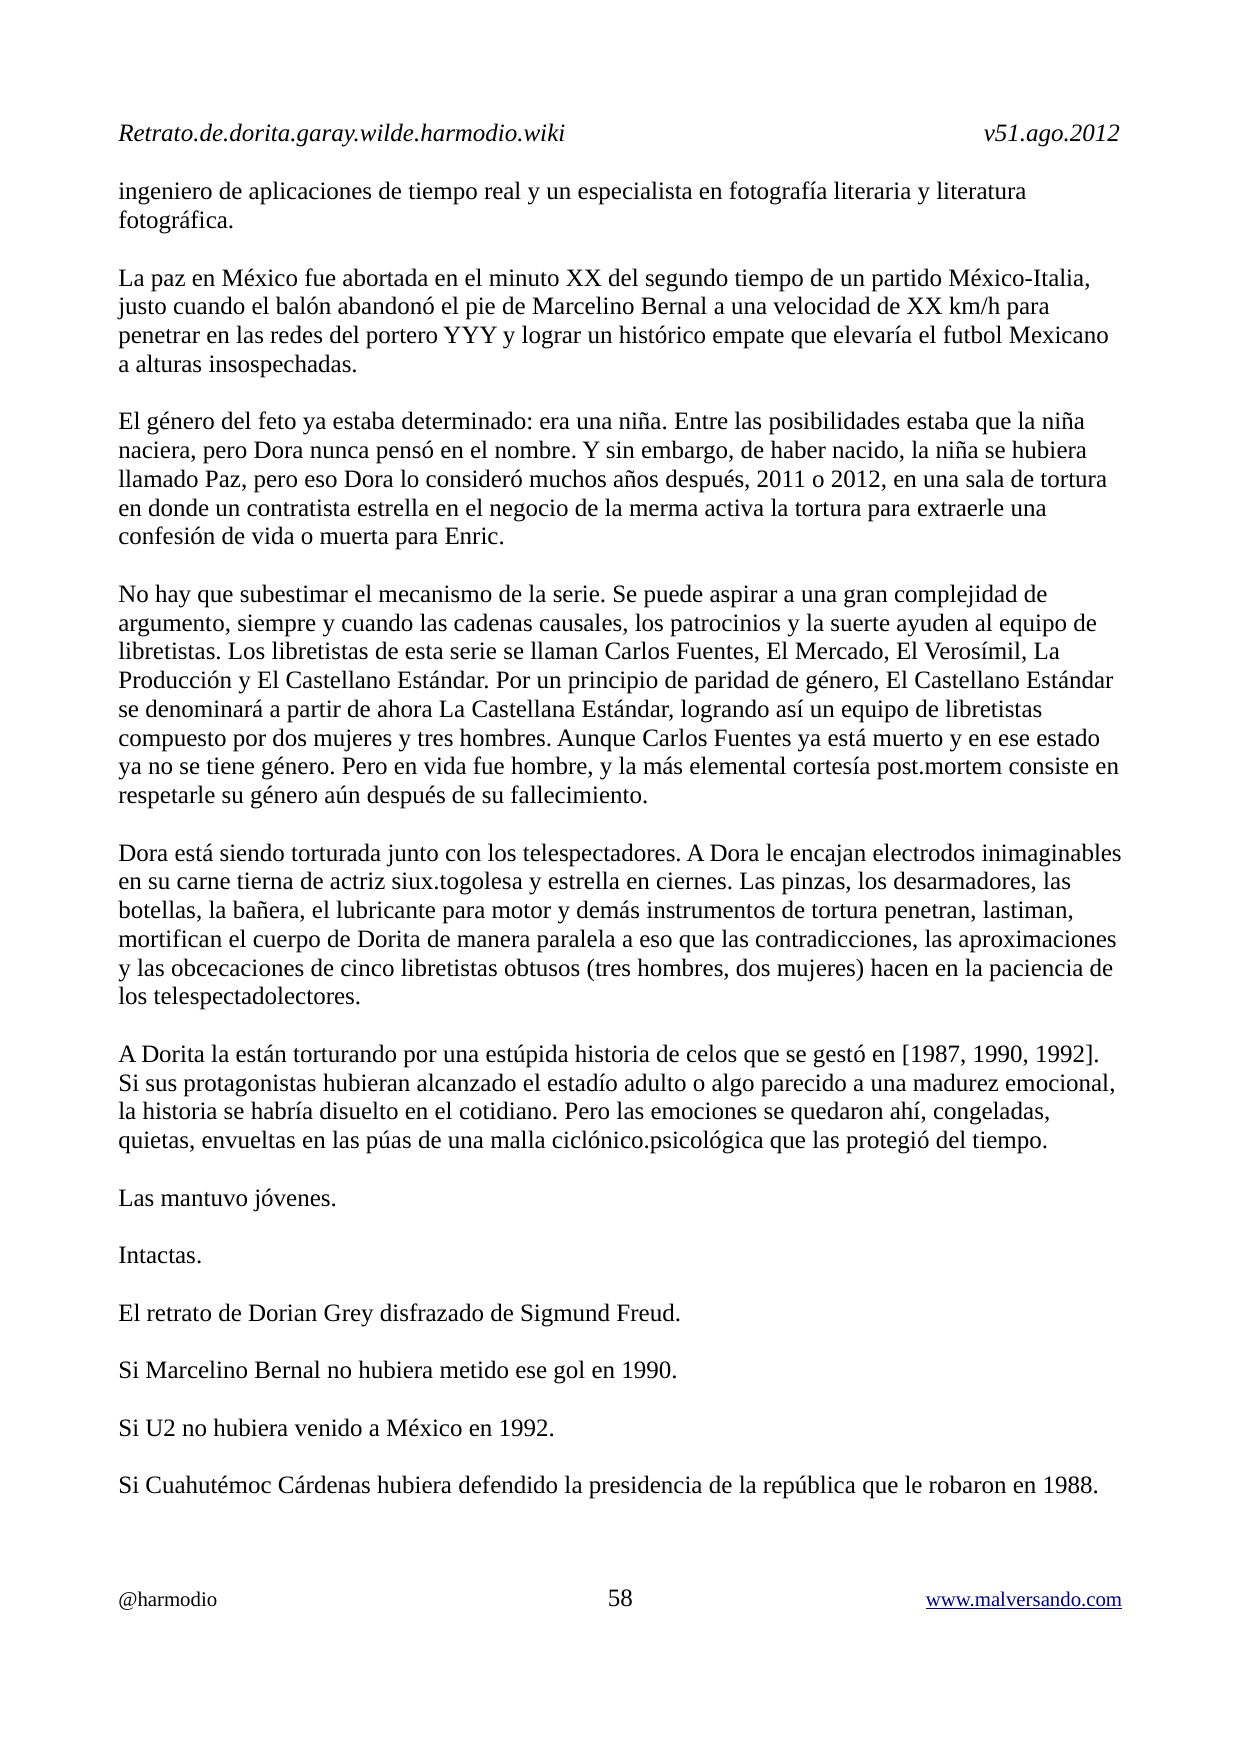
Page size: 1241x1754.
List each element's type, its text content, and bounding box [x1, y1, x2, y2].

text Si Cuahutémoc Cárdenas hubiera defendido la presidencia de la república que le robaron en 1988. [118, 1470, 1122, 1499]
text Si Marcelino Bernal no hubiera metido ese gol en 1990. [118, 1355, 1122, 1384]
text Intactas. [118, 1240, 1122, 1269]
text La paz en México fue abortada en el minuto XX del segundo tiempo de un partido México-Italia, justo cuando el balón abandonó el pie de Marcelino Bernal a una velocidad de XX km/h para penetrar en las redes del portero YYY y lograr un histórico empate que elevaría el futbol Mexicano a alturas insospechadas. [118, 263, 1122, 378]
text El género del feto ya estaba determinado: era una niña. Entre las posibilidades estaba que la niña naciera, pero Dora nunca pensó en el nombre. Y sin embargo, de haber nacido, la niña se hubiera llamado Paz, pero eso Dora lo consideró muchos años después, 2011 o 2012, en una sala de tortura en donde un contratista estrella en el negocio de la merma activa la tortura para extraerle una confesión de vida o muerta para Enric. [118, 406, 1122, 550]
text Las mantuvo jóvenes. [118, 1183, 1122, 1211]
text Si U2 no hubiera venido a México en 1992. [118, 1413, 1122, 1441]
text A Dorita la están torturando por una estúpida historia de celos que se gestó en [1987, 1990, 1992]. Si sus protagonistas hubieran alcanzado el estadío adulto o algo parecido a una madurez emocional, la historia se habría disuelto en el cotidiano. Pero las emociones se quedaron ahí, congeladas, quietas, envueltas en las púas de una malla ciclónico.psicológica que las protegió del tiempo. [118, 1039, 1122, 1154]
text El retrato de Dorian Grey disfrazado de Sigmund Freud. [118, 1298, 1122, 1326]
text No hay que subestimar el mecanismo de la serie. Se puede aspirar a una gran complejidad de argumento, siempre y cuando las cadenas causales, los patrocinios y la suerte ayuden al equipo de libretistas. Los libretistas de esta serie se llaman Carlos Fuentes, El Mercado, El Verosímil, La Producción y El Castellano Estándar. Por un principio de paridad de género, El Castellano Estándar se denominará a partir de ahora La Castellana Estándar, logrando así un equipo de libretistas compuesto por dos mujeres y tres hombres. Aunque Carlos Fuentes ya está muerto y en ese estado ya no se tiene género. Pero en vida fue hombre, y la más elemental cortesía post.mortem consiste en respetarle su género aún después de su fallecimiento. [118, 579, 1122, 809]
text ingeniero de aplicaciones de tiempo real y un especialista en fotografía literaria y literatura fotográfica. [118, 176, 1122, 234]
text Dora está siendo torturada junto con los telespectadores. A Dora le encajan electrodos inimaginables en su carne tierna de actriz siux.togolesa y estrella en ciernes. Las pinzas, los desarmadores, las botellas, la bañera, el lubricante para motor y demás instrumentos de tortura penetran, lastiman, mortifican el cuerpo de Dorita de manera paralela a eso que las contradicciones, las aproximaciones y las obcecaciones de cinco libretistas obtusos (tres hombres, dos mujeres) hacen en la paciencia de los telespectadolectores. [118, 838, 1122, 1010]
